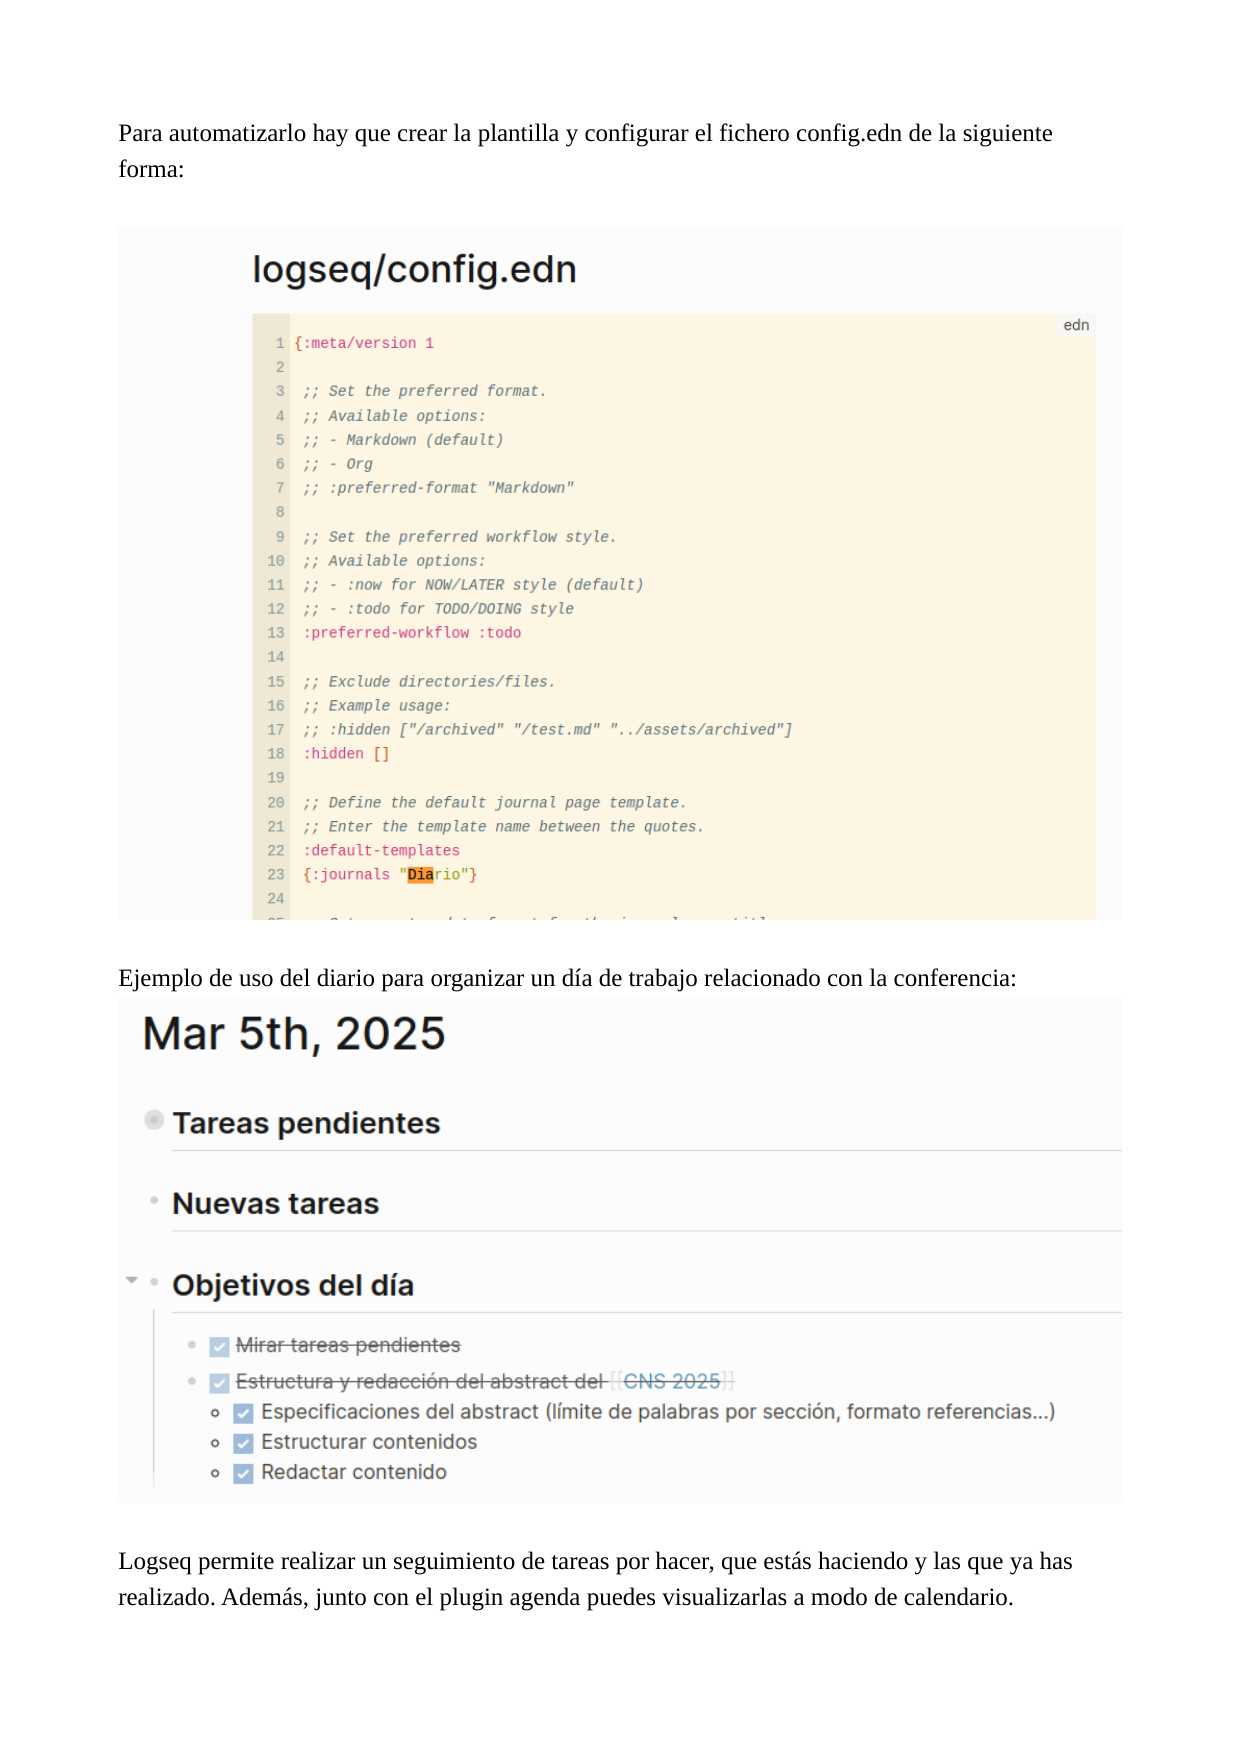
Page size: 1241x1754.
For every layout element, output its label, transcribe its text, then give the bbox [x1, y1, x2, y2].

text Ejemplo de uso del diario para organizar un día de trabajo relacionado con la conferencia: [118, 963, 1122, 992]
picture [118, 998, 1123, 1503]
text Para automatizarlo hay que crear la plantilla y configurar el fichero config.edn de la siguiente forma: [118, 118, 1122, 183]
text Logseq permite realizar un seguimiento de tareas por hacer, que estás haciendo y las que ya has realizado. Además, junto con el plugin agenda puedes visualizarlas a modo de calendario. [118, 1546, 1122, 1611]
picture [118, 226, 1123, 920]
